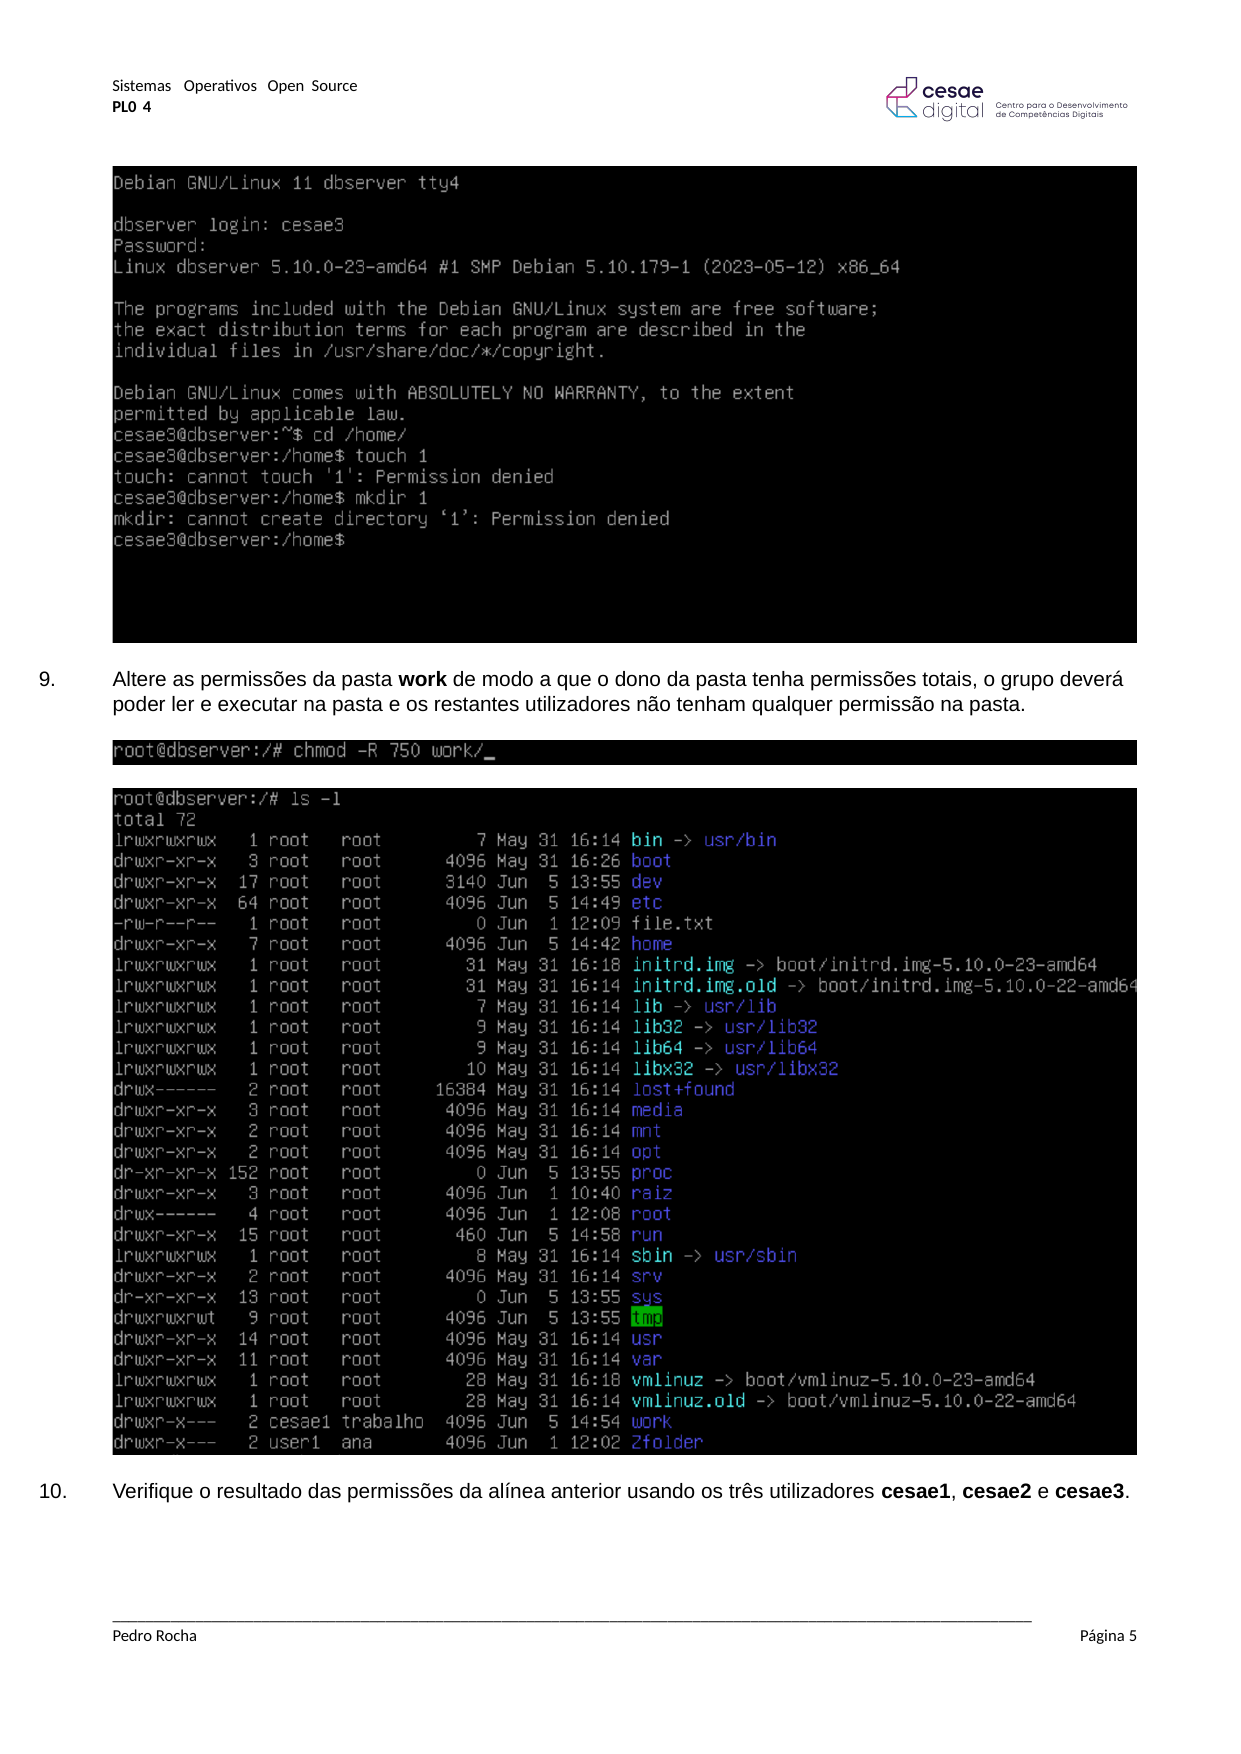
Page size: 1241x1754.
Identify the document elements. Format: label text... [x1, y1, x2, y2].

list Altere as permissões da pasta work de modo a que o dono da pasta tenha permissões totais, o grupo deverá poder ler e executar na pasta e os restantes utilizadores não tenham qualquer permissão na pasta. [38, 667, 1137, 716]
list Verifique o resultado das permissões da alínea anterior usando os três utilizadores cesae1, cesae2 e cesae3. [38, 1479, 1137, 1503]
